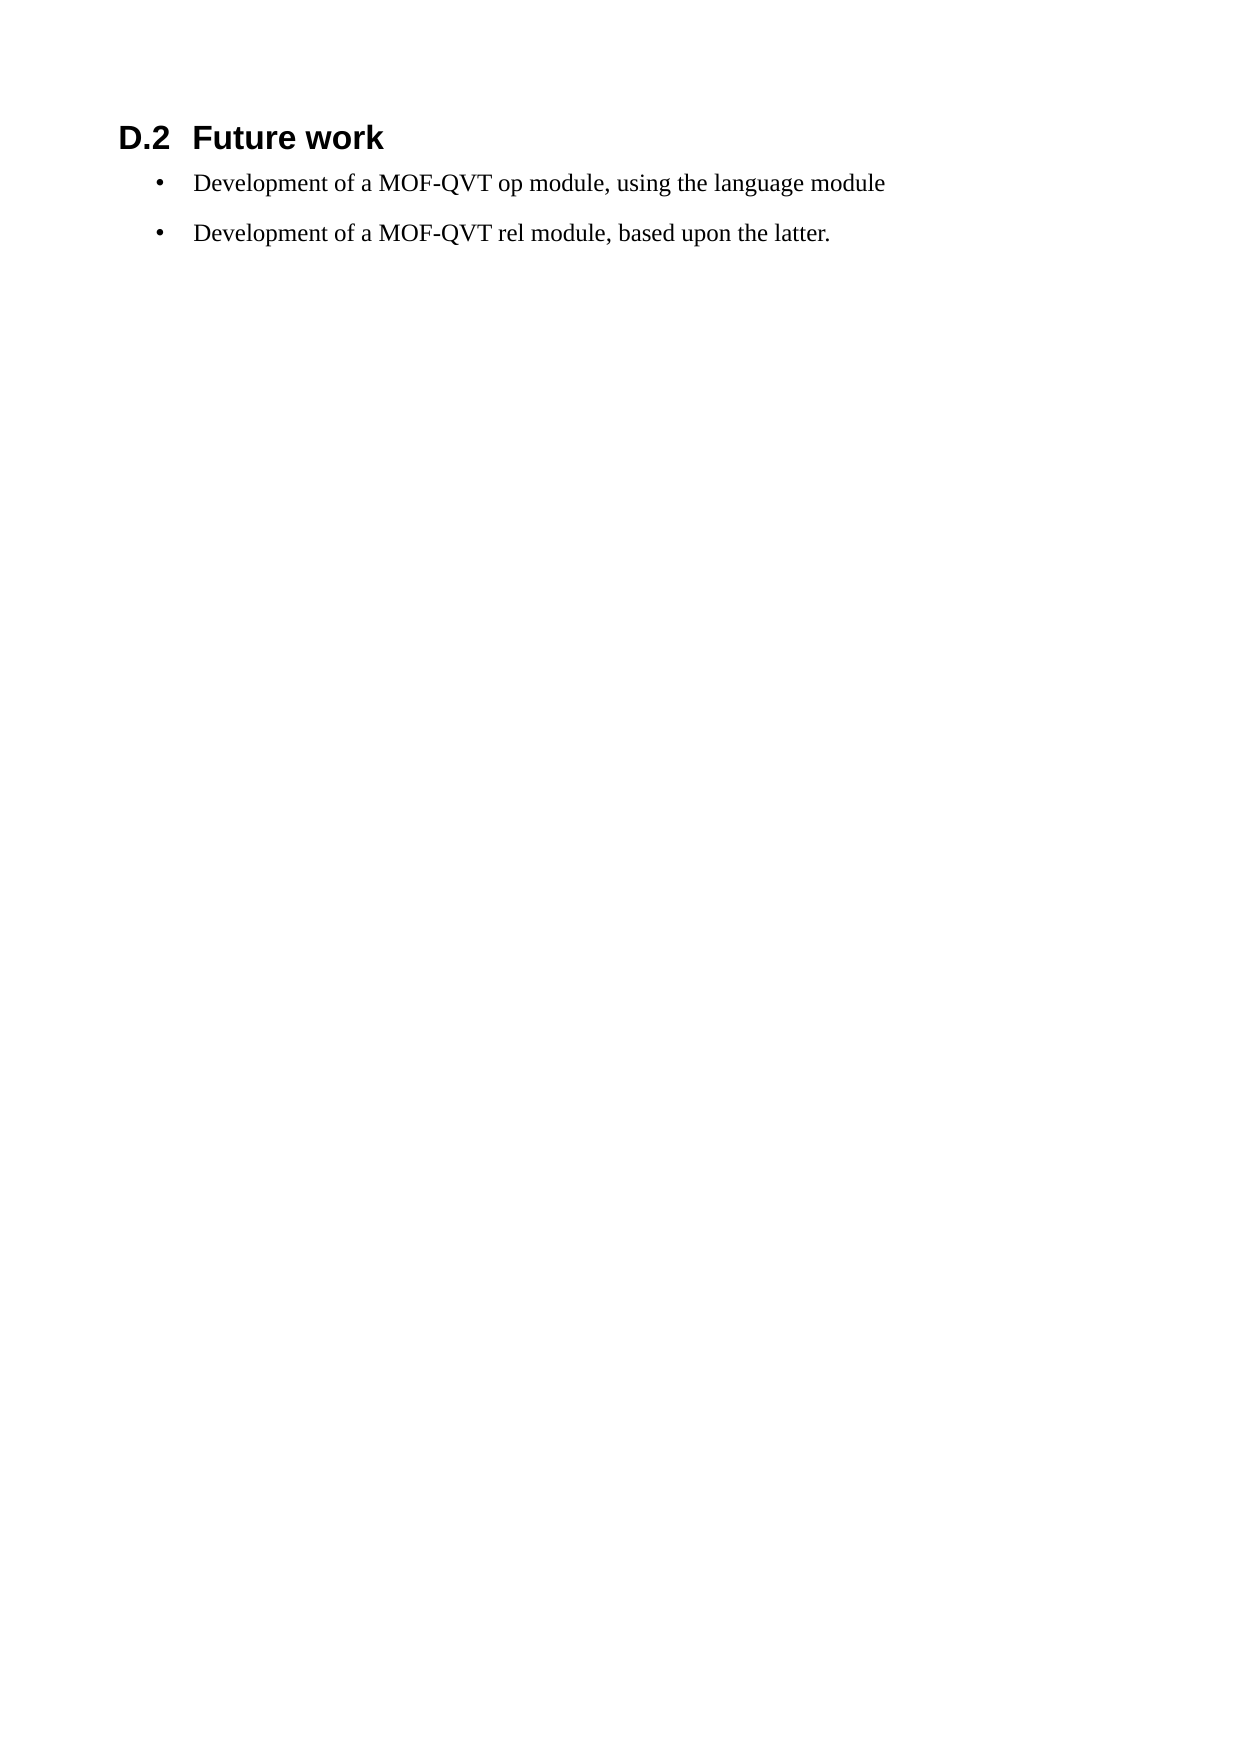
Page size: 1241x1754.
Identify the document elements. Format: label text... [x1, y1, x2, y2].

list Development of a MOF-QVT op module, using the language module [156, 168, 1122, 197]
list Development of a MOF-QVT rel module, based upon the latter. [156, 218, 1122, 246]
subtitle Future work [118, 118, 1122, 157]
